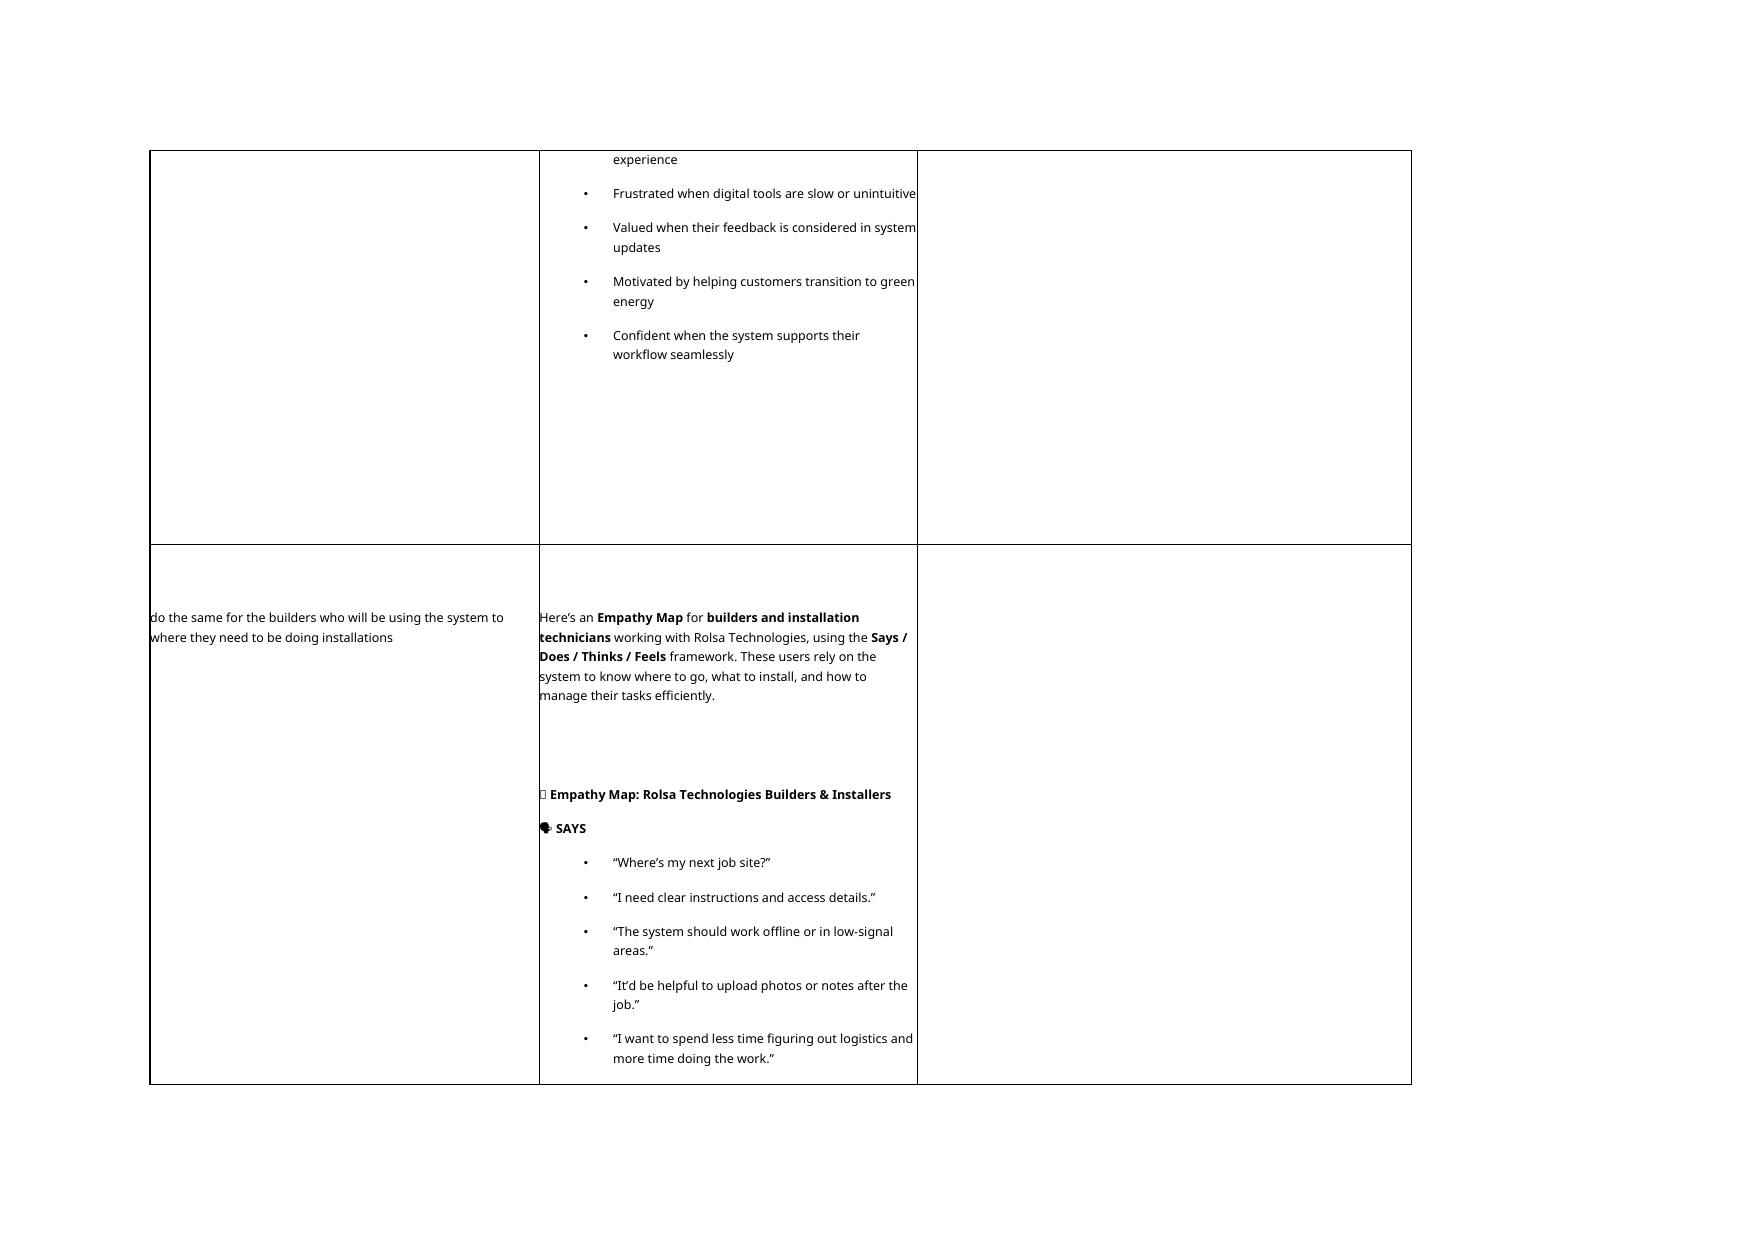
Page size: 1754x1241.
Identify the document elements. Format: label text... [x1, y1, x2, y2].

table_cell Here’s an Empathy Map for consultants working with Rolsa Technologies, structured using the Says / Does / Thinks / Feels framework. These consultants are likely involved in advising customers, conducting installations, and using the digital system to manage their workflow. 🧠 Empathy Map: Rolsa Technologies Consultants 🗣️ SAYS “I need quick access to customer details and schedules.” “It helps when customers understand their energy options before the consultation.” “The system should be easy to update on the go.” “I wish the platform gave me insights into customer preferences.” “Clear communication tools would make my job smoother.” 🏃 DOES Logs into the system to view and manage appointments Reviews customer profiles and energy usage before consultations Updates installation status and notes after visits Uses the platform to recommend products or services Communicates with customers through built-in messaging or scheduling tools 💭 THINKS “How can I make this consultation more impactful?” “Is the customer ready to adopt these technologies?” “I need reliable tools to stay organized and efficient.” “The system should support me in educating customers.” “I want to feel confident that the data I input is secure and accurate.” ❤️ FEELS Responsible for delivering a great customer experience Frustrated when digital tools are slow or unintuitive Valued when their feedback is considered in system updates Motivated by helping customers transition to green energy Confident when the system supports their workflow seamlessly [540, 151, 917, 543]
table_cell [151, 151, 539, 543]
table_cell [918, 545, 1411, 1084]
table_cell [918, 151, 1411, 543]
table_cell Here’s an Empathy Map for builders and installation technicians working with Rolsa Technologies, using the Says / Does / Thinks / Feels framework. These users rely on the system to know where to go, what to install, and how to manage their tasks efficiently. 🧠 Empathy Map: Rolsa Technologies Builders & Installers 🗣️ SAYS “Where’s my next job site?” “I need clear instructions and access details.” “The system should work offline or in low-signal areas.” “It’d be helpful to upload photos or notes after the job.” “I want to spend less time figuring out logistics and more time doing the work.” 🏃 DOES Logs into the system daily to check assigned installations Uses maps or integrated navigation to reach customer locations Reviews installation details, equipment lists, and safety notes Updates job status (e.g., completed, delayed, in progress) Uploads photos or comments post-installation for documentation 💭 THINKS “Is everything I need already at the site?” “Will the customer be ready when I arrive?” “I hope the instructions are clear and up to date.” “I need to finish this job on time to stay on schedule.” “If something goes wrong, I want fast support from HQ.” ❤️ FEELS Confident when the system is reliable and intuitive Frustrated by unclear directions or missing job details Pressured by tight schedules and multiple appointments Proud of contributing to sustainable energy solutions Relieved when communication with the team is smooth This empathy map helps highlight the practical, on-the-ground needs of builders who depend on the system for efficiency and clarity. Would you like this turned into a persona or included in a service design map? [540, 545, 917, 1084]
table_cell do the same for the builders who will be using the system to where they need to be doing installations [151, 545, 539, 1084]
